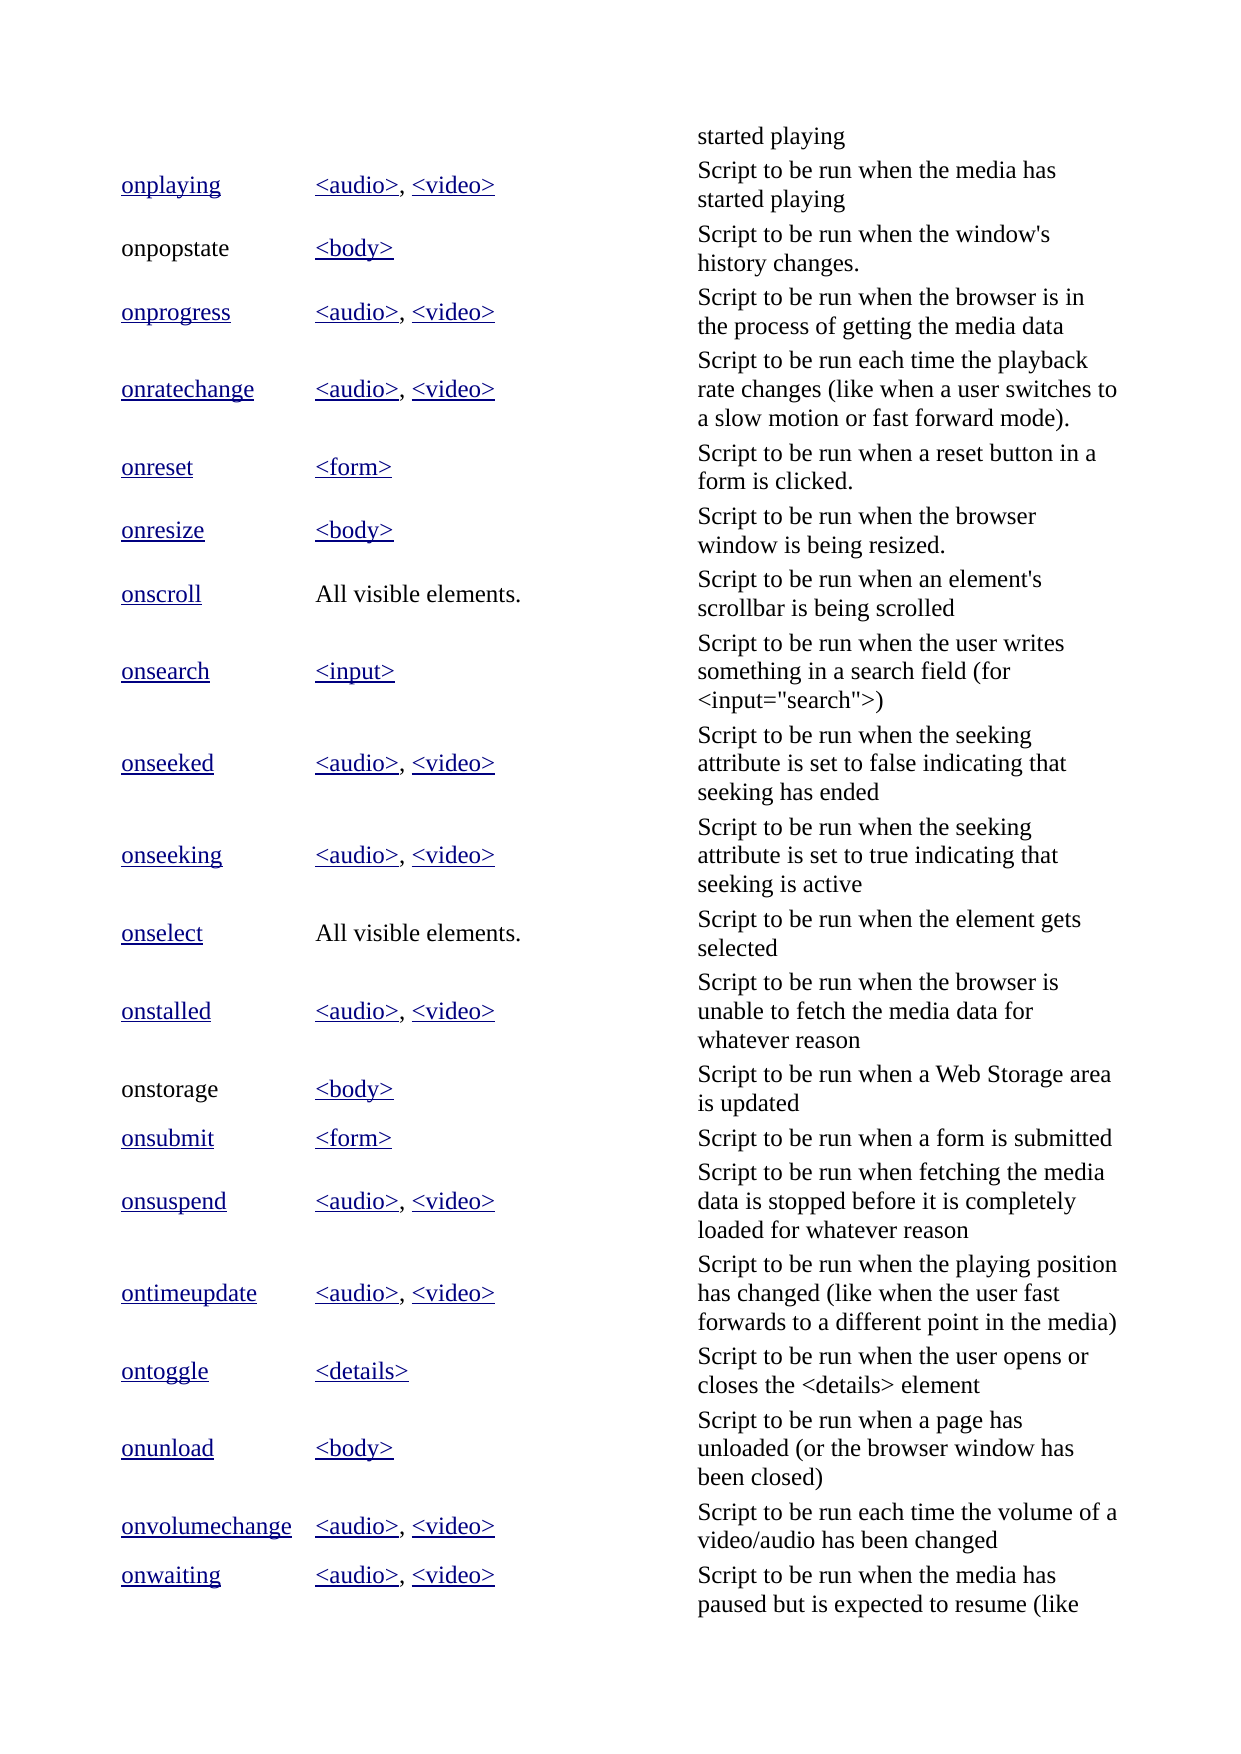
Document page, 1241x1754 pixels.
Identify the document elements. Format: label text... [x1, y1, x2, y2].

table_cell onratechange [118, 343, 312, 435]
table_cell All visible elements. [312, 901, 694, 964]
table_cell [312, 118, 694, 153]
table_cell onunload [118, 1402, 312, 1494]
table_cell All visible elements. [312, 561, 694, 625]
table_cell <audio>, <video> [312, 343, 694, 435]
table_cell Script to be run when the playing position has changed (like when the user fast forwards to a different point in the media) [694, 1246, 1122, 1338]
table_cell <audio>, <video> [312, 153, 694, 216]
table_cell Script to be run when a reset button in a form is clicked. [694, 435, 1122, 498]
table_cell ontoggle [118, 1339, 312, 1402]
table_cell <body> [312, 1402, 694, 1494]
table_cell Script to be run each time the volume of a video/audio has been changed [694, 1494, 1122, 1557]
table_cell onselect [118, 901, 312, 964]
table_cell Script to be run when a form is submitted [694, 1120, 1122, 1154]
table_cell onpopstate [118, 216, 312, 279]
table_cell <audio>, <video> [312, 809, 694, 901]
table_cell Script to be run when the browser is in the process of getting the media data [694, 279, 1122, 343]
table_cell <body> [312, 1056, 694, 1120]
table_cell <details> [312, 1339, 694, 1402]
table_cell <form> [312, 1120, 694, 1154]
table_cell ontimeupdate [118, 1246, 312, 1338]
table_cell <audio>, <video> [312, 1494, 694, 1557]
table_cell Script to be run when the browser is unable to fetch the media data for whatever reason [694, 964, 1122, 1056]
table_cell onsearch [118, 625, 312, 717]
table_cell Script to be run each time the playback rate changes (like when a user switches to a slow motion or fast forward mode). [694, 343, 1122, 435]
table_cell onplaying [118, 153, 312, 216]
table_cell Script to be run when the seeking attribute is set to false indicating that seeking has ended [694, 717, 1122, 809]
table_cell started playing [694, 118, 1122, 153]
table_cell Script to be run when the browser window is being resized. [694, 498, 1122, 561]
table_cell Script to be run when the media has started playing [694, 153, 1122, 216]
table_cell onwaiting [118, 1557, 312, 1621]
table_cell Script to be run when the seeking attribute is set to true indicating that seeking is active [694, 809, 1122, 901]
table_cell onstorage [118, 1056, 312, 1120]
table_cell onprogress [118, 279, 312, 343]
table_cell Script to be run when a page has unloaded (or the browser window has been closed) [694, 1402, 1122, 1494]
table_cell onsubmit [118, 1120, 312, 1154]
table_cell <input> [312, 625, 694, 717]
table_cell onseeked [118, 717, 312, 809]
table_cell onseeking [118, 809, 312, 901]
table_cell onstalled [118, 964, 312, 1056]
table_cell onresize [118, 498, 312, 561]
table_cell Script to be run when the element gets selected [694, 901, 1122, 964]
table_cell Script to be run when the user opens or closes the <details> element [694, 1339, 1122, 1402]
table_cell Script to be run when the user writes something in a search field (for <input="search">) [694, 625, 1122, 717]
table_cell [118, 118, 312, 153]
table_cell <audio>, <video> [312, 1557, 694, 1621]
table_cell <body> [312, 498, 694, 561]
table_cell <audio>, <video> [312, 717, 694, 809]
table_cell <form> [312, 435, 694, 498]
table_cell Script to be run when a Web Storage area is updated [694, 1056, 1122, 1120]
table_cell onsuspend [118, 1154, 312, 1246]
table_cell onvolumechange [118, 1494, 312, 1557]
table_cell onscroll [118, 561, 312, 625]
table_cell <audio>, <video> [312, 1154, 694, 1246]
table_cell <body> [312, 216, 694, 279]
table_cell <audio>, <video> [312, 1246, 694, 1338]
table_cell <audio>, <video> [312, 964, 694, 1056]
table_cell Script to be run when fetching the media data is stopped before it is completely loaded for whatever reason [694, 1154, 1122, 1246]
table_cell Script to be run when an element's scrollbar is being scrolled [694, 561, 1122, 625]
table_cell onreset [118, 435, 312, 498]
table_cell <audio>, <video> [312, 279, 694, 343]
table_cell Script to be run when the window's history changes. [694, 216, 1122, 279]
table_cell Script to be run when the media has paused but is expected to resume (like [694, 1557, 1122, 1621]
